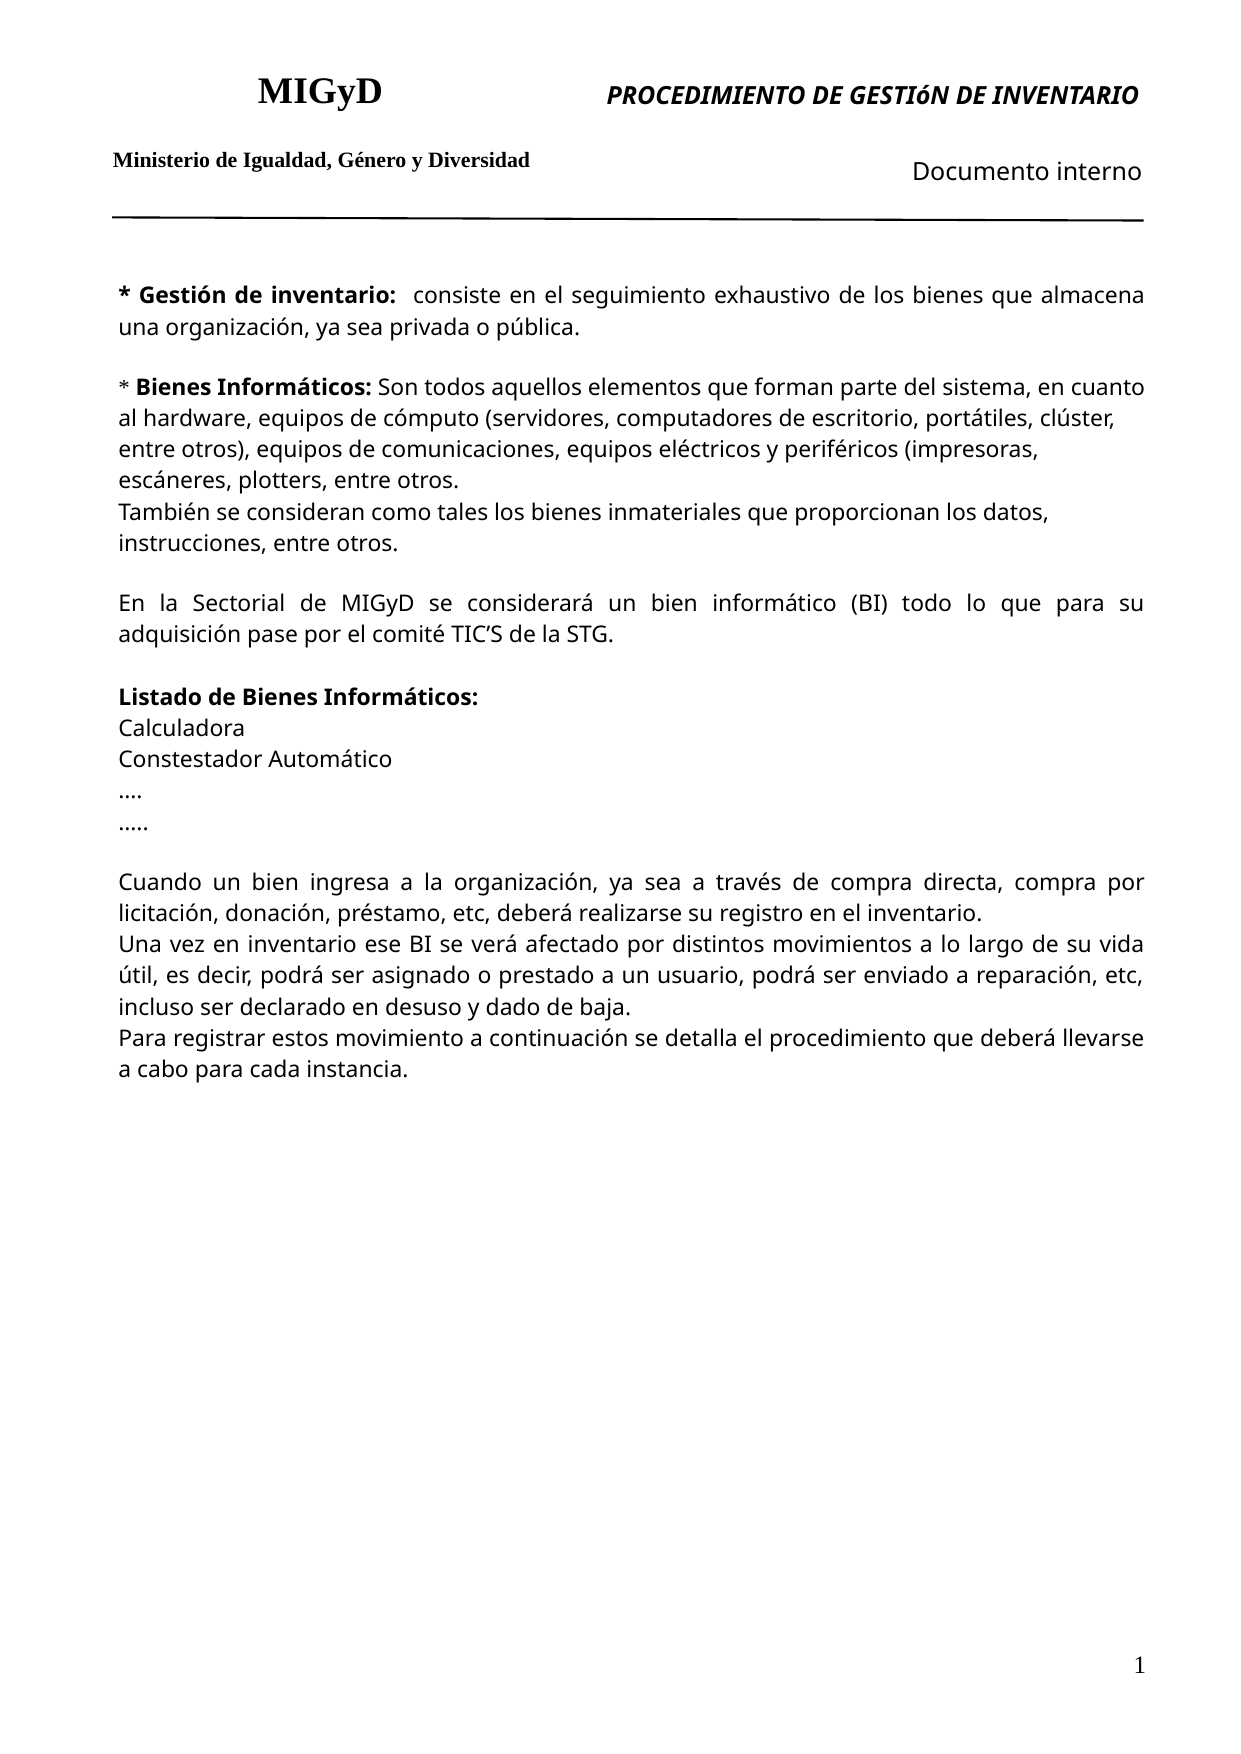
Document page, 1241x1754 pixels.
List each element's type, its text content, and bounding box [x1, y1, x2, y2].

text Cuando un bien ingresa a la organización, ya sea a través de compra directa, compra por licitación, donación, préstamo, etc, deberá realizarse su registro en el inventario. [118, 866, 1146, 928]
text …. [118, 774, 1146, 806]
text En la Sectorial de MIGyD se considerará un bien informático (BI) todo lo que para su adquisición pase por el comité TIC’S de la STG. [118, 587, 1146, 649]
text Calculadora [118, 712, 1146, 743]
text * Gestión de inventario: consiste en el seguimiento exhaustivo de los bienes que almacena una organización, ya sea privada o pública. [118, 279, 1146, 342]
text ….. [118, 806, 1146, 837]
text Listado de Bienes Informáticos: [118, 681, 1146, 712]
text * Bienes Informáticos: Son todos aquellos elementos que forman parte del sistema, en cuanto al hardware, equipos de cómputo (servidores, computadores de escritorio, portátiles, clúster, entre otros), equipos de comunicaciones, equipos eléctricos y periféricos (impresoras, escáneres, plotters, entre otros. También se consideran como tales los bienes inmateriales que proporcionan los datos, instrucciones, entre otros. [118, 371, 1146, 558]
text Constestador Automático [118, 743, 1146, 774]
text Para registrar estos movimiento a continuación se detalla el procedimiento que deberá llevarse a cabo para cada instancia. [118, 1022, 1146, 1084]
text Una vez en inventario ese BI se verá afectado por distintos movimientos a lo largo de su vida útil, es decir, podrá ser asignado o prestado a un usuario, podrá ser enviado a reparación, etc, incluso ser declarado en desuso y dado de baja. [118, 928, 1146, 1022]
